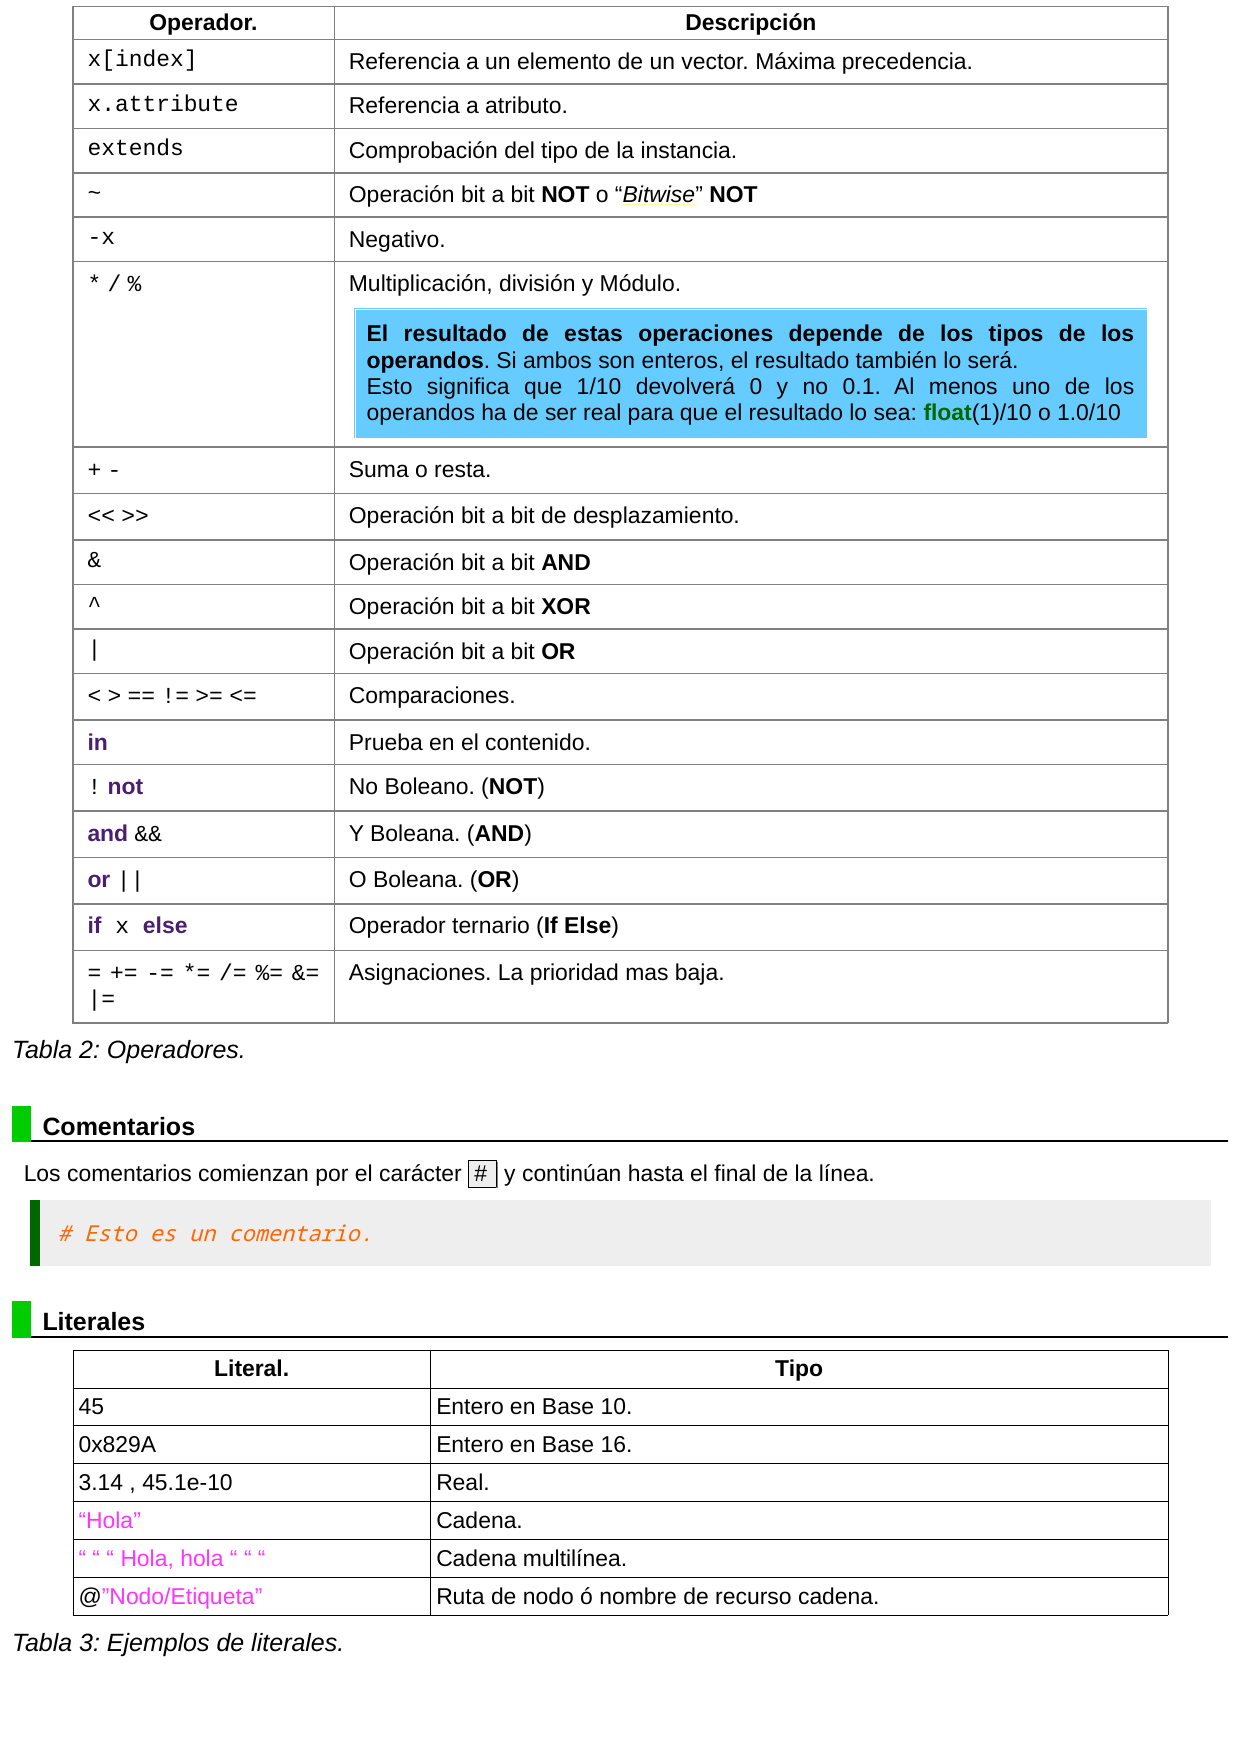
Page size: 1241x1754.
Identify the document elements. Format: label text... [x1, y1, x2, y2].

table_cell * / % [74, 262, 334, 446]
table_cell Comprobación del tipo de la instancia. [335, 129, 1167, 172]
table_cell Suma o resta. [335, 448, 1167, 493]
table_cell & [74, 541, 334, 584]
table_cell Entero en Base 10. [431, 1389, 1168, 1425]
table_cell Operación bit a bit XOR [335, 585, 1167, 628]
table_cell Operación bit a bit OR [335, 630, 1167, 673]
table_cell if x else [74, 905, 334, 949]
table_cell Y Boleana. (AND) [335, 812, 1167, 857]
table_header Descripción [335, 7, 1167, 38]
text Los comentarios comienzan por el carácter # y continúan hasta el final de la línea. [497, 1160, 1217, 1188]
table_cell ~ [74, 174, 334, 216]
table_cell -x [74, 218, 334, 261]
table_cell ^ [74, 585, 334, 628]
table_cell Cadena. [431, 1502, 1168, 1539]
table_cell Operación bit a bit AND [335, 541, 1167, 584]
table_cell x.attribute [74, 85, 334, 127]
subtitle Comentarios [31, 1106, 1228, 1140]
text # Esto es un comentario. [40, 1200, 1211, 1266]
table_header Operador. [74, 7, 334, 38]
table_cell x[index] [74, 40, 334, 83]
table_cell Negativo. [335, 218, 1167, 261]
table_cell Cadena multilínea. [431, 1540, 1168, 1577]
table_cell @”Nodo/Etiqueta” [74, 1578, 430, 1615]
text Tabla 2: Operadores. [12, 1035, 1228, 1064]
table_cell Operación bit a bit NOT o “Bitwise” NOT [335, 174, 1167, 216]
table_cell Referencia a un elemento de un vector. Máxima precedencia. [335, 40, 1167, 83]
table_cell and && [74, 812, 334, 857]
table_cell Ruta de nodo ó nombre de recurso cadena. [431, 1578, 1168, 1615]
table_cell Referencia a atributo. [335, 85, 1167, 127]
table_cell Comparaciones. [335, 674, 1167, 719]
table_cell Multiplicación, división y Módulo. El resultado de estas operaciones depende de los tipos de los operandos. Si ambos son enteros, el resultado también lo será. Esto significa que 1/10 devolverá 0 y no 0.1. Al menos uno de los operandos ha de ser real para que el resultado lo sea: float(1)/10 o 1.0/10 [335, 262, 1167, 446]
table_cell Real. [431, 1464, 1168, 1501]
table_cell ! not [74, 765, 334, 810]
table_cell << >> [74, 494, 334, 539]
table_cell No Boleano. (NOT) [335, 765, 1167, 810]
table_cell Operador ternario (If Else) [335, 905, 1167, 949]
text Los comentarios comienzan por el carácter # y continúan hasta el final de la línea. [23, 1160, 468, 1188]
table_cell < > == != >= <= [74, 674, 334, 719]
table_cell “Hola” [74, 1502, 430, 1539]
table_cell in [74, 721, 334, 764]
table_cell Prueba en el contenido. [335, 721, 1167, 764]
table_cell Asignaciones. La prioridad mas baja. [335, 951, 1167, 1022]
table_cell Entero en Base 16. [431, 1426, 1168, 1463]
text Tabla 3: Ejemplos de literales. [12, 1627, 1228, 1656]
table_cell extends [74, 129, 334, 172]
table_cell 3.14 , 45.1e-10 [74, 1464, 430, 1501]
table_cell | [74, 630, 334, 673]
table_cell 0x829A [74, 1426, 430, 1463]
table_cell or || [74, 858, 334, 903]
subtitle Literales [31, 1301, 1228, 1336]
table_cell “ “ “ Hola, hola “ “ “ [74, 1540, 430, 1577]
table_cell O Boleana. (OR) [335, 858, 1167, 903]
table_cell + - [74, 448, 334, 493]
table_cell Operación bit a bit de desplazamiento. [335, 494, 1167, 539]
table_header Tipo [431, 1351, 1168, 1387]
table_cell = += -= *= /= %= &= |= [74, 951, 334, 1022]
table_header Literal. [74, 1351, 430, 1387]
table_cell 45 [74, 1389, 430, 1425]
